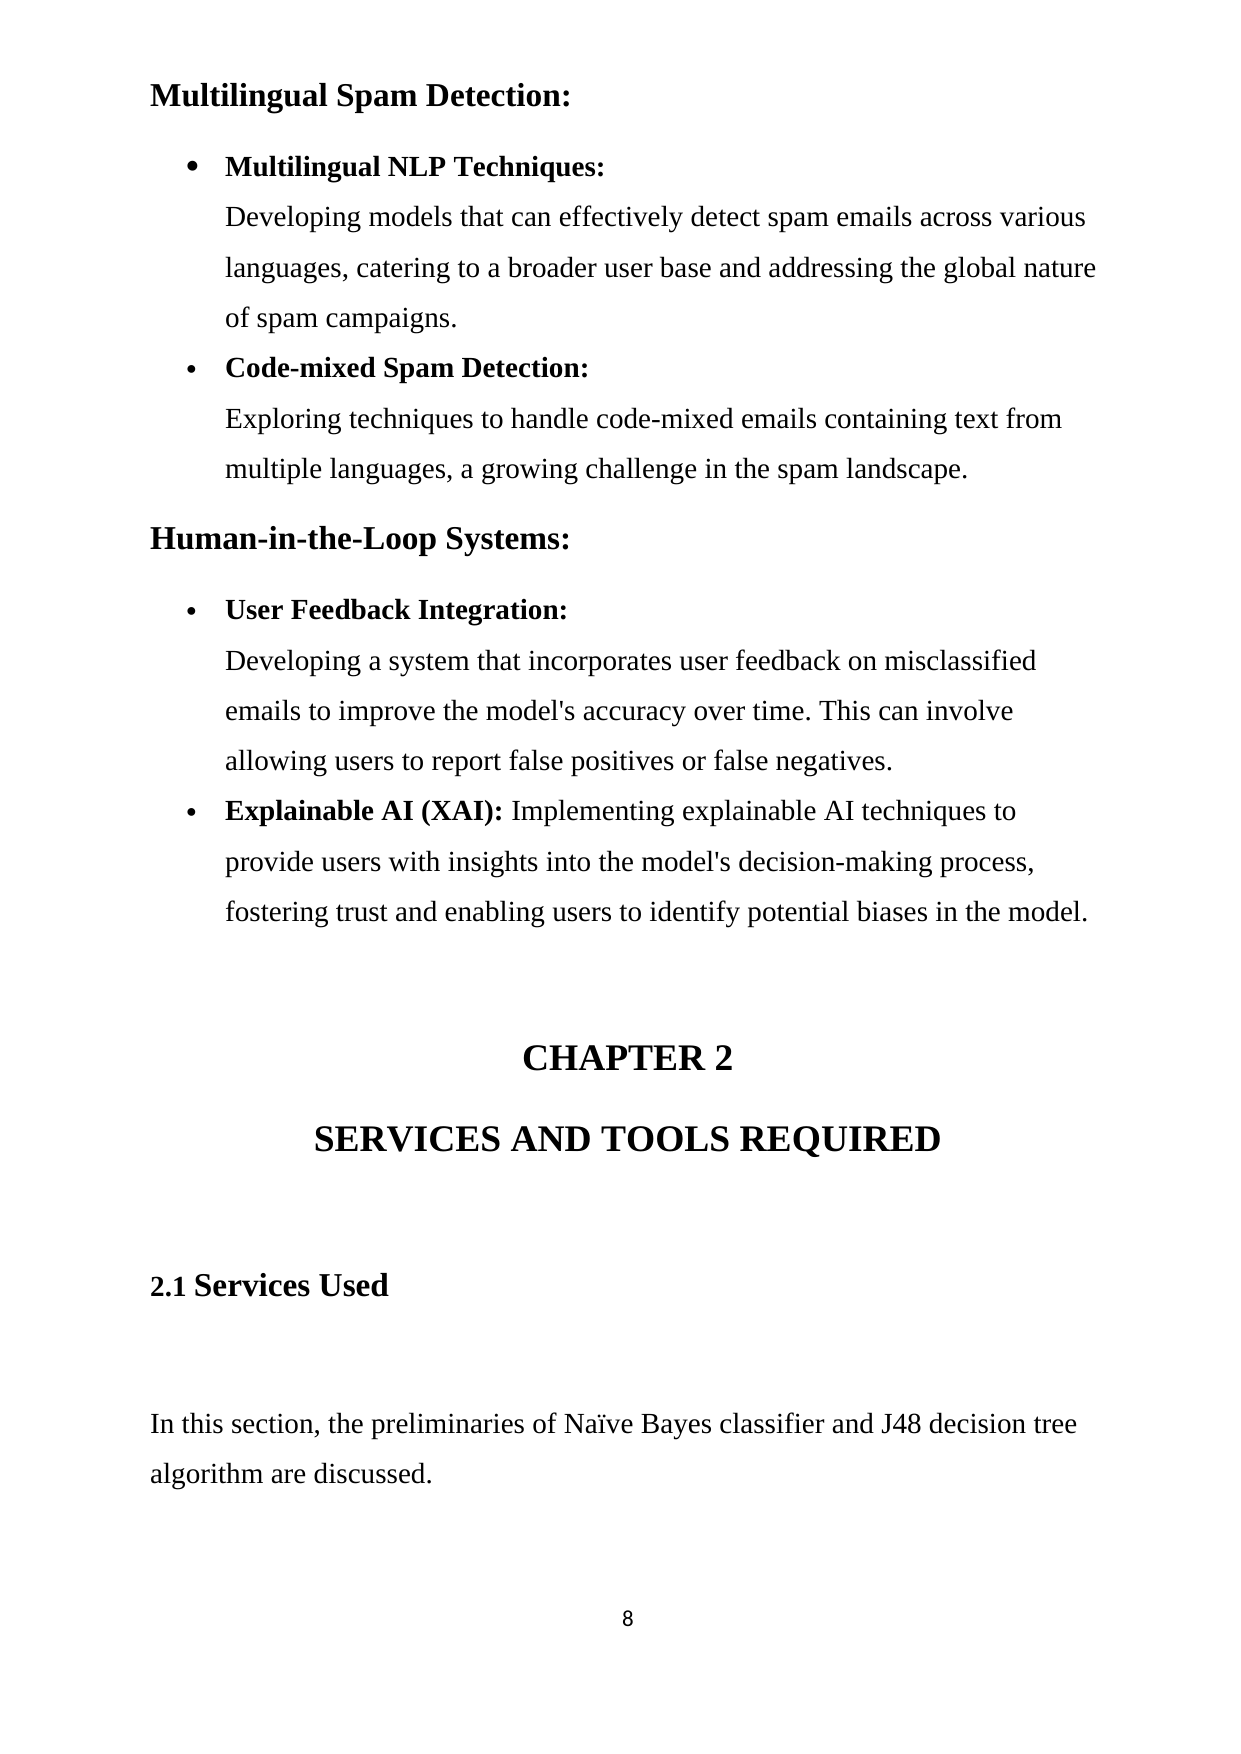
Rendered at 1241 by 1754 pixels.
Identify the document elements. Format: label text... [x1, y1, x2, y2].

text 2.1 Services Used [150, 1265, 1105, 1303]
list Explainable AI (XAI): Implementing explainable AI techniques to provide users with insights into the model's decision-making process, fostering trust and enabling users to identify potential biases in the model. [187, 793, 1105, 928]
text In this section, the preliminaries of Naïve Bayes classifier and J48 decision tree algorithm are discussed. [150, 1406, 1105, 1490]
list Developing a system that incorporates user feedback on misclassified emails to improve the model's accuracy over time. This can involve allowing users to report false positives or false negatives. [225, 643, 1105, 777]
text CHAPTER 2 [150, 1035, 1105, 1078]
list Developing models that can effectively detect spam emails across various languages, catering to a broader user base and addressing the global nature of spam campaigns. [225, 199, 1105, 334]
list User Feedback Integration: [187, 592, 1105, 626]
text Multilingual Spam Detection: [150, 75, 1105, 113]
list Code-mixed Spam Detection: [187, 351, 1105, 384]
list Exploring techniques to handle code-mixed emails containing text from multiple languages, a growing challenge in the spam landscape. [225, 401, 1105, 485]
list Multilingual NLP Techniques: [187, 149, 1105, 183]
text Human-in-the-Loop Systems: [150, 518, 1105, 556]
text SERVICES AND TOOLS REQUIRED [150, 1117, 1105, 1160]
